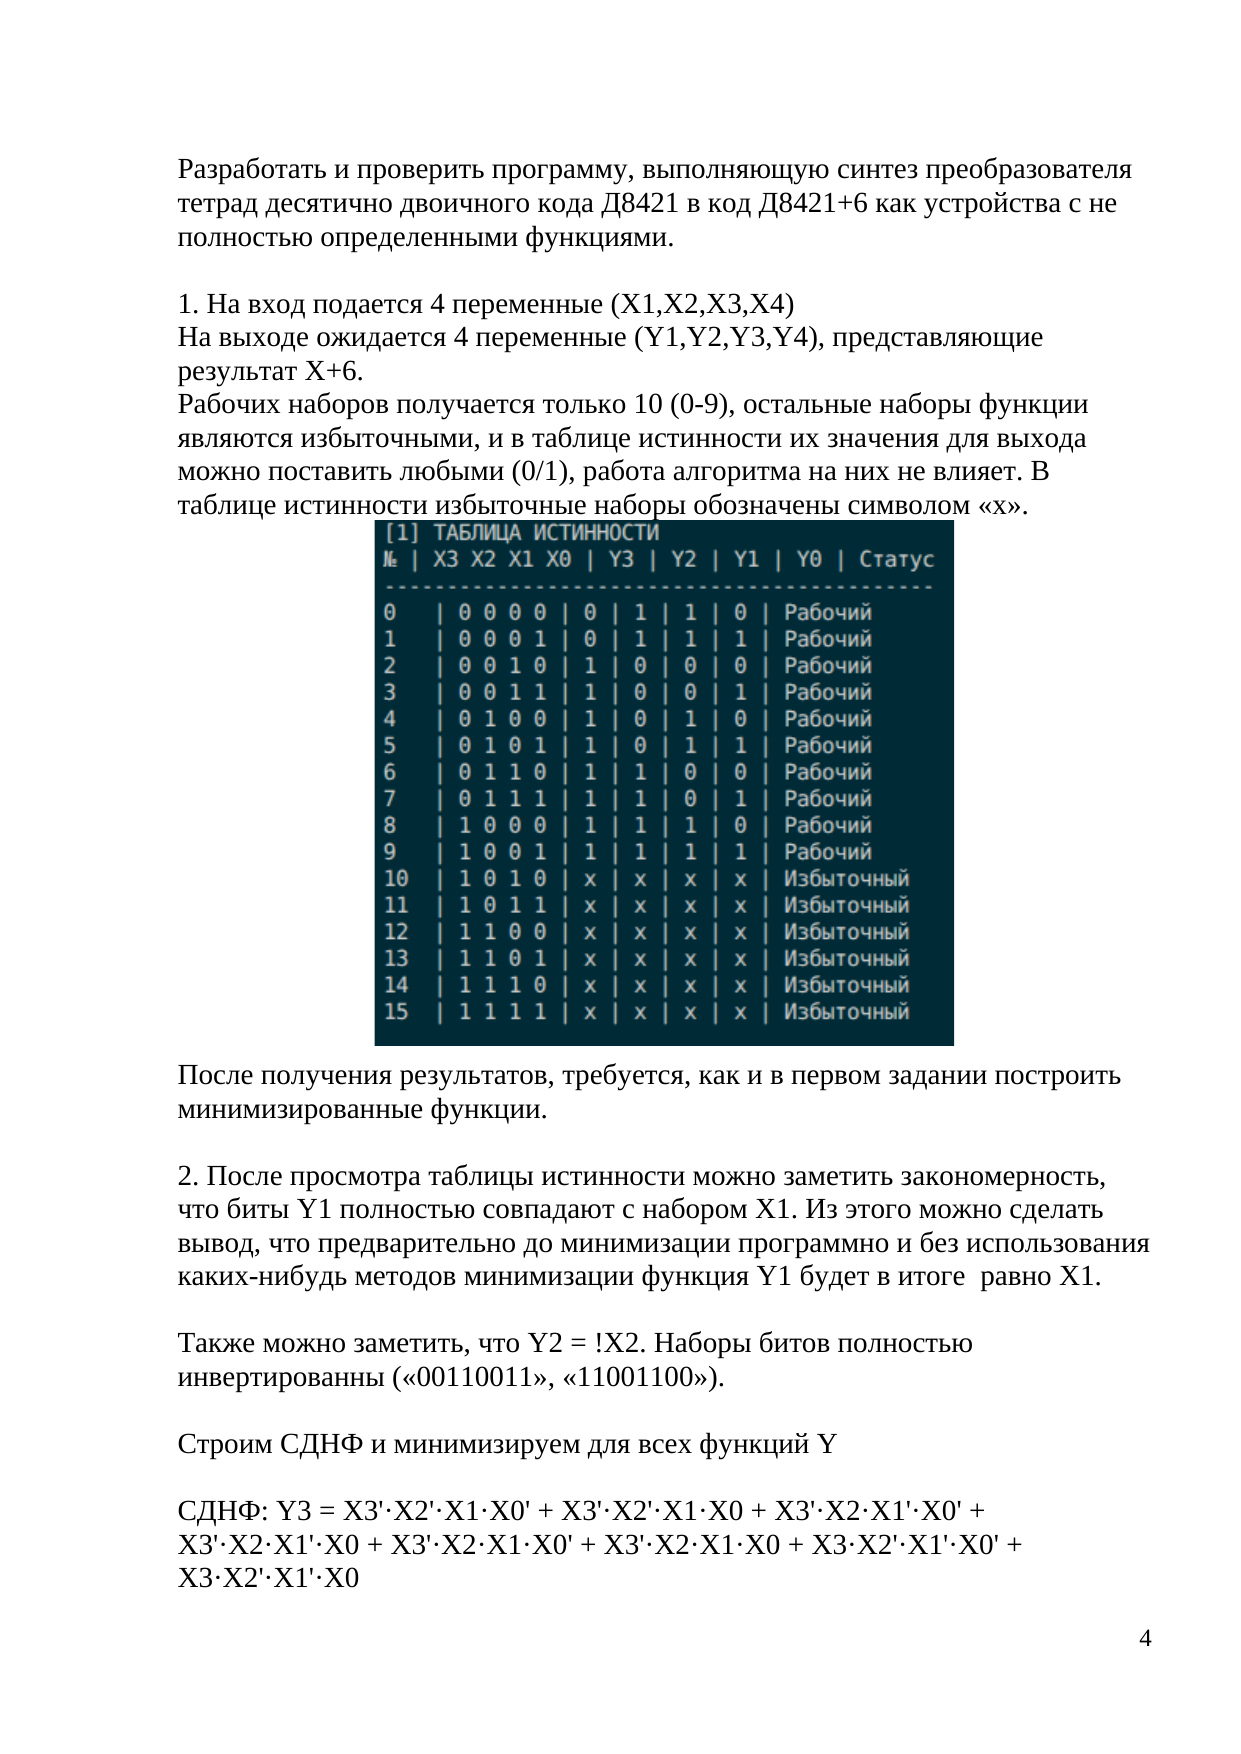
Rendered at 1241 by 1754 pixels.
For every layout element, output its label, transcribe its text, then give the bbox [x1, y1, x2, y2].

text Строим СДНФ и минимизируем для всех функций Y [177, 1426, 1152, 1460]
picture [664, 976, 668, 998]
picture [461, 869, 470, 886]
picture [764, 949, 768, 970]
picture [438, 896, 442, 918]
picture [848, 927, 871, 940]
picture [461, 1002, 470, 1019]
picture [564, 1002, 568, 1025]
picture [764, 869, 768, 891]
picture [511, 869, 521, 886]
picture [564, 789, 568, 812]
picture [584, 603, 596, 621]
picture [786, 736, 846, 754]
picture [397, 869, 408, 886]
picture [764, 683, 768, 704]
picture [484, 683, 496, 700]
picture [664, 630, 668, 652]
picture [849, 661, 871, 673]
picture [614, 789, 618, 812]
picture [687, 816, 696, 833]
picture [799, 1002, 834, 1020]
picture [664, 896, 668, 918]
picture [664, 1002, 668, 1025]
picture [387, 523, 393, 543]
text После получения результатов, требуется, как и в первом задании построить минимизированные функции. [177, 1057, 1152, 1124]
picture [484, 656, 496, 674]
picture [737, 789, 746, 806]
picture [589, 550, 593, 572]
text СДНФ: Y3 = X3'·X2'·X1·X0' + X3'·X2'·X1·X0 + X3'·X2·X1'·X0' + X3'·X2·X1'·X0 + X3'·X2·X1·X0' + X3'·X2·X1·X0 + X3·X2'·X1'·X0' + X3·X2'·X1'·X0 [177, 1493, 1152, 1594]
picture [735, 550, 747, 566]
picture [536, 949, 546, 966]
picture [672, 550, 683, 566]
picture [837, 980, 846, 992]
picture [587, 843, 596, 859]
picture [614, 763, 618, 785]
picture [764, 896, 768, 917]
picture [885, 554, 896, 568]
picture [585, 1007, 596, 1019]
picture [764, 1002, 768, 1024]
picture [785, 1002, 796, 1019]
picture [438, 843, 442, 865]
picture [785, 976, 796, 992]
picture [446, 523, 522, 544]
text 2. После просмотра таблицы истинности можно заметить закономерность, что биты Y1 полностью совпадают с набором X1. Из этого можно сделать вывод, что предварительно до минимизации программно и без использования каких-нибудь методов минимизации функция Y1 будет в итоге равно X1. [177, 1158, 1152, 1292]
picture [736, 980, 746, 992]
picture [736, 874, 746, 886]
picture [509, 816, 521, 834]
picture [874, 900, 909, 912]
picture [459, 656, 471, 674]
picture [664, 710, 668, 732]
picture [635, 656, 646, 674]
picture [586, 954, 596, 966]
picture [614, 630, 618, 652]
picture [799, 869, 834, 887]
picture [459, 630, 471, 647]
picture [534, 603, 546, 621]
picture [434, 550, 458, 568]
picture [664, 603, 668, 625]
picture [735, 709, 746, 726]
picture [385, 683, 395, 701]
picture [860, 550, 871, 567]
picture [537, 843, 546, 859]
picture [614, 843, 618, 865]
picture [764, 603, 768, 624]
picture [614, 656, 618, 679]
picture [438, 630, 442, 652]
picture [664, 949, 668, 971]
picture [786, 789, 846, 807]
picture [636, 900, 646, 912]
picture [714, 816, 718, 838]
picture [461, 843, 471, 859]
picture [386, 976, 395, 992]
picture [484, 603, 496, 621]
picture [874, 980, 909, 992]
picture [786, 709, 846, 727]
picture [487, 923, 496, 939]
picture [764, 843, 768, 864]
picture [737, 736, 746, 753]
picture [386, 896, 395, 912]
picture [664, 656, 668, 679]
picture [564, 656, 568, 679]
picture [849, 767, 871, 779]
picture [399, 523, 408, 540]
picture [664, 869, 668, 891]
picture [636, 927, 646, 939]
picture [484, 816, 496, 834]
picture [509, 709, 521, 727]
picture [714, 630, 718, 652]
picture [509, 603, 521, 621]
picture [438, 710, 442, 732]
picture [564, 603, 568, 626]
picture [614, 736, 618, 758]
picture [459, 683, 471, 700]
picture [636, 874, 646, 886]
picture [735, 816, 746, 833]
picture [786, 683, 846, 701]
picture [614, 1002, 618, 1025]
picture [849, 794, 871, 806]
picture [736, 927, 746, 939]
picture [461, 949, 470, 966]
picture [737, 843, 746, 859]
picture [687, 843, 696, 859]
picture [714, 789, 718, 811]
picture [486, 710, 496, 726]
picture [664, 683, 668, 705]
picture [384, 603, 395, 620]
picture [798, 550, 821, 566]
picture [484, 630, 496, 647]
picture [385, 789, 395, 806]
picture [664, 922, 668, 945]
picture [749, 550, 759, 566]
picture [714, 869, 718, 891]
picture [837, 927, 846, 939]
picture [614, 896, 618, 918]
picture [799, 896, 834, 914]
picture [786, 630, 797, 646]
picture [434, 523, 447, 540]
picture [848, 900, 871, 914]
picture [635, 709, 646, 727]
text На выходе ожидается 4 переменные (Y1,Y2,Y3,Y4), представляющие результат X+6. [177, 319, 1152, 386]
picture [586, 816, 596, 833]
picture [636, 954, 646, 966]
picture [534, 922, 546, 940]
picture [587, 789, 596, 806]
picture [849, 741, 871, 753]
picture [797, 763, 846, 781]
picture [614, 816, 618, 838]
picture [924, 554, 934, 568]
picture [609, 550, 633, 568]
picture [764, 630, 768, 651]
picture [687, 630, 696, 646]
picture [509, 630, 521, 647]
picture [714, 1002, 718, 1024]
picture [386, 630, 395, 646]
text полностью определенными функциями. [177, 219, 1152, 252]
picture [438, 683, 442, 705]
picture [785, 923, 796, 939]
picture [534, 869, 546, 887]
picture [637, 789, 646, 806]
picture [764, 763, 768, 784]
picture [564, 976, 568, 998]
picture [837, 900, 846, 912]
picture [564, 630, 568, 652]
picture [587, 710, 596, 726]
picture [461, 896, 470, 912]
picture [438, 603, 442, 625]
picture [587, 763, 596, 779]
picture [714, 656, 718, 678]
picture [564, 710, 568, 732]
picture [384, 843, 395, 860]
picture [536, 683, 546, 699]
picture [438, 976, 442, 998]
picture [386, 1002, 395, 1019]
picture [484, 869, 496, 886]
picture [614, 603, 618, 626]
picture [651, 550, 655, 572]
picture [564, 736, 568, 759]
picture [438, 816, 442, 838]
picture [398, 1002, 408, 1020]
picture [874, 874, 909, 886]
text 1. На вход подается 4 переменные (X1,X2,X3,X4) [177, 286, 1152, 319]
picture [798, 630, 846, 648]
picture [785, 896, 796, 912]
picture [511, 683, 521, 699]
picture [564, 763, 568, 785]
picture [664, 816, 668, 838]
picture [714, 843, 718, 865]
picture [635, 683, 646, 700]
picture [564, 869, 568, 892]
picture [614, 922, 618, 945]
picture [714, 603, 718, 625]
picture [534, 976, 546, 993]
picture [714, 896, 718, 918]
picture [714, 949, 718, 971]
picture [736, 954, 746, 966]
picture [687, 603, 696, 620]
picture [687, 736, 696, 753]
picture [764, 656, 768, 678]
picture [397, 976, 408, 992]
picture [386, 949, 408, 967]
picture [685, 656, 696, 673]
picture [848, 1007, 871, 1020]
text Разработать и проверить программу, выполняющую синтез преобразователя тетрад десятично двоичного кода Д8421 в код Д8421+6 как устройства с не [177, 118, 1152, 219]
picture [614, 949, 618, 971]
picture [586, 874, 596, 886]
picture [461, 976, 470, 992]
picture [509, 736, 521, 754]
picture [874, 554, 884, 566]
picture [686, 874, 696, 886]
picture [413, 550, 417, 572]
picture [509, 550, 521, 566]
picture [438, 789, 442, 812]
picture [511, 763, 521, 779]
picture [564, 949, 568, 972]
picture [564, 683, 568, 705]
picture [534, 656, 546, 674]
picture [686, 900, 696, 912]
picture [462, 922, 470, 939]
picture [486, 736, 495, 753]
picture [714, 710, 718, 732]
picture [386, 869, 395, 886]
picture [509, 922, 521, 940]
picture [614, 710, 618, 732]
picture [412, 523, 417, 543]
picture [438, 1002, 442, 1025]
picture [509, 949, 521, 967]
picture [384, 763, 395, 781]
picture [587, 656, 596, 673]
picture [398, 922, 408, 939]
picture [714, 763, 718, 785]
picture [385, 656, 395, 673]
picture [486, 949, 495, 966]
picture [685, 763, 696, 779]
picture [714, 550, 718, 572]
picture [384, 710, 395, 726]
picture [714, 683, 718, 705]
picture [737, 630, 746, 646]
picture [735, 603, 746, 620]
picture [714, 976, 718, 998]
picture [459, 709, 471, 727]
picture [837, 1007, 846, 1019]
picture [849, 688, 871, 699]
picture [511, 656, 521, 673]
picture [509, 843, 521, 860]
picture [564, 843, 568, 865]
picture [586, 900, 596, 912]
picture [799, 922, 834, 940]
picture [536, 630, 546, 646]
text Также можно заметить, что Y2 = !X2. Наборы битов полностью инвертированны («00110011», «11001100»). [177, 1326, 1152, 1393]
picture [459, 603, 471, 621]
picture [385, 736, 395, 754]
picture [764, 976, 768, 997]
picture [735, 656, 746, 673]
picture [764, 710, 768, 731]
picture [459, 789, 471, 807]
picture [899, 554, 922, 571]
picture [384, 816, 395, 833]
picture [839, 550, 843, 572]
picture [438, 656, 442, 679]
picture [438, 869, 442, 891]
picture [511, 1002, 521, 1019]
picture [686, 954, 696, 966]
picture [614, 683, 618, 705]
picture [736, 1007, 746, 1019]
text Рабочих наборов получается только 10 (0-9), остальные наборы функции являются избыточными, и в таблице истинности их значения для выхода можно поставить любыми (0/1), работа алгоритма на них не влияет. В таблице истинности избыточные наборы обозначены символом «x». [177, 386, 1152, 521]
picture [637, 763, 646, 779]
picture [537, 1002, 546, 1019]
picture [848, 954, 871, 967]
picture [636, 980, 646, 992]
picture [484, 896, 496, 913]
picture [874, 1007, 909, 1019]
picture [786, 763, 796, 779]
picture [837, 874, 846, 886]
picture [686, 1007, 696, 1019]
picture [849, 847, 871, 859]
picture [614, 869, 618, 892]
picture [536, 736, 546, 753]
picture [874, 954, 909, 966]
picture [785, 949, 796, 966]
picture [585, 980, 596, 992]
picture [637, 603, 646, 620]
picture [472, 550, 496, 566]
picture [386, 922, 395, 939]
picture [636, 816, 646, 833]
picture [785, 869, 796, 886]
picture [635, 736, 646, 754]
picture [534, 709, 546, 727]
picture [487, 789, 496, 806]
picture [537, 789, 546, 806]
picture [685, 789, 696, 806]
picture [736, 900, 746, 912]
picture [799, 976, 834, 993]
picture [786, 843, 797, 859]
picture [459, 763, 471, 780]
picture [764, 923, 768, 944]
picture [564, 922, 568, 945]
picture [685, 683, 696, 700]
picture [486, 1002, 495, 1019]
picture [764, 736, 768, 757]
picture [849, 608, 871, 620]
picture [637, 630, 646, 646]
picture [837, 954, 846, 966]
picture [636, 1007, 646, 1019]
picture [714, 736, 718, 758]
picture [714, 923, 718, 944]
picture [511, 976, 521, 992]
picture [874, 927, 909, 939]
picture [534, 523, 658, 541]
picture [764, 790, 768, 811]
picture [849, 634, 871, 646]
picture [686, 550, 696, 566]
picture [586, 683, 596, 699]
picture [664, 736, 668, 758]
picture [524, 550, 533, 566]
picture [534, 816, 546, 833]
picture [664, 789, 668, 812]
picture [438, 736, 442, 758]
picture [614, 976, 618, 998]
picture [459, 736, 471, 753]
picture [584, 630, 596, 647]
picture [486, 976, 496, 992]
picture [849, 714, 871, 726]
picture [486, 763, 496, 779]
picture [438, 949, 442, 971]
picture [586, 736, 596, 753]
picture [686, 980, 696, 992]
picture [637, 843, 646, 859]
picture [438, 922, 442, 945]
picture [564, 816, 568, 839]
picture [536, 896, 546, 912]
picture [585, 927, 596, 939]
picture [848, 874, 871, 887]
picture [786, 656, 846, 674]
picture [735, 763, 746, 779]
picture [737, 683, 746, 699]
picture [849, 821, 871, 833]
picture [799, 949, 834, 967]
picture [664, 763, 668, 785]
picture [687, 710, 696, 726]
picture [512, 789, 521, 806]
picture [798, 842, 846, 860]
picture [786, 603, 846, 621]
picture [686, 927, 696, 939]
picture [786, 816, 846, 834]
picture [438, 763, 442, 785]
picture [383, 550, 397, 566]
picture [461, 816, 470, 833]
picture [511, 896, 521, 912]
picture [398, 896, 408, 912]
picture [564, 896, 568, 918]
picture [664, 843, 668, 865]
picture [764, 816, 768, 837]
picture [484, 843, 496, 860]
picture [534, 763, 546, 780]
picture [848, 980, 871, 993]
picture [547, 550, 571, 567]
